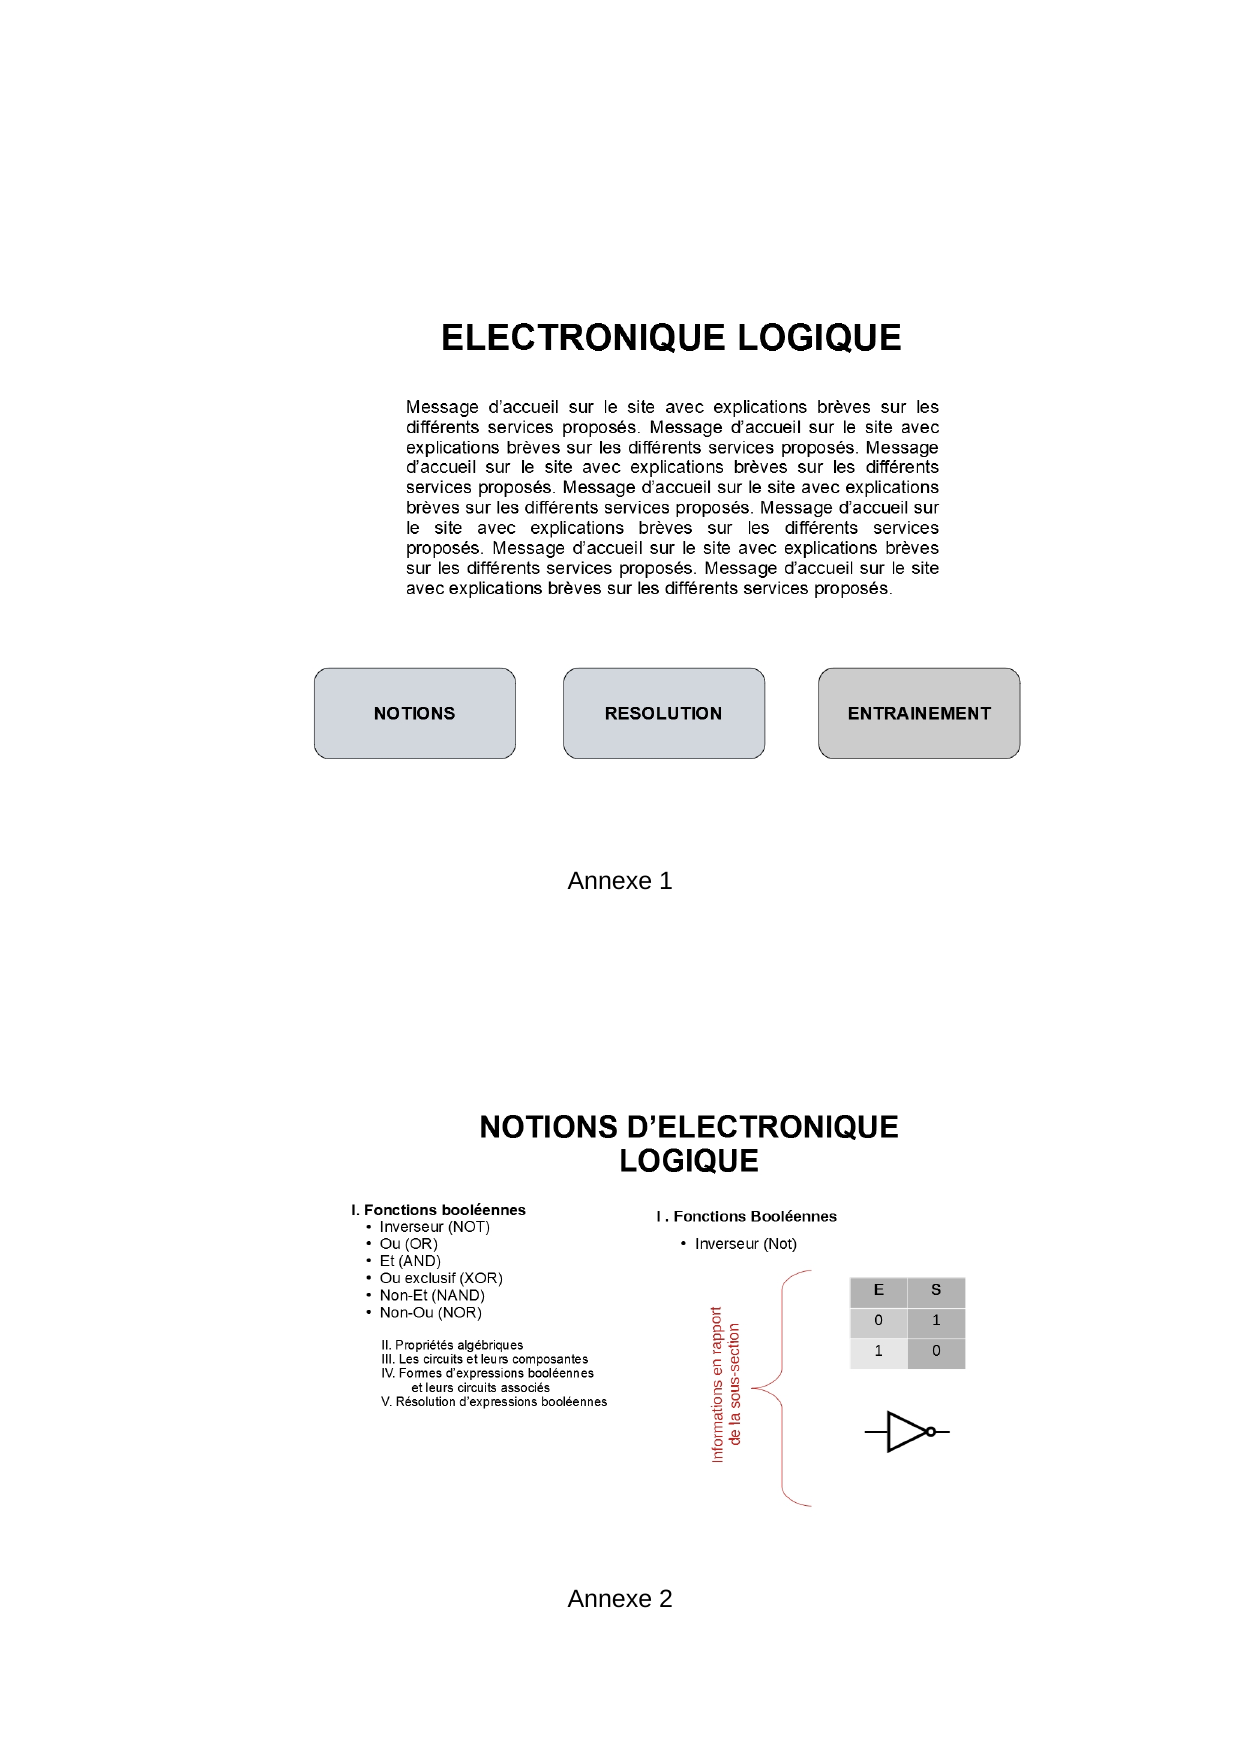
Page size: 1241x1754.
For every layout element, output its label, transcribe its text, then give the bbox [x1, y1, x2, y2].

text Annexe 1 [118, 866, 1122, 894]
text Annexe 2 [118, 1584, 1122, 1613]
picture [309, 1068, 1023, 1573]
picture [241, 268, 1082, 863]
